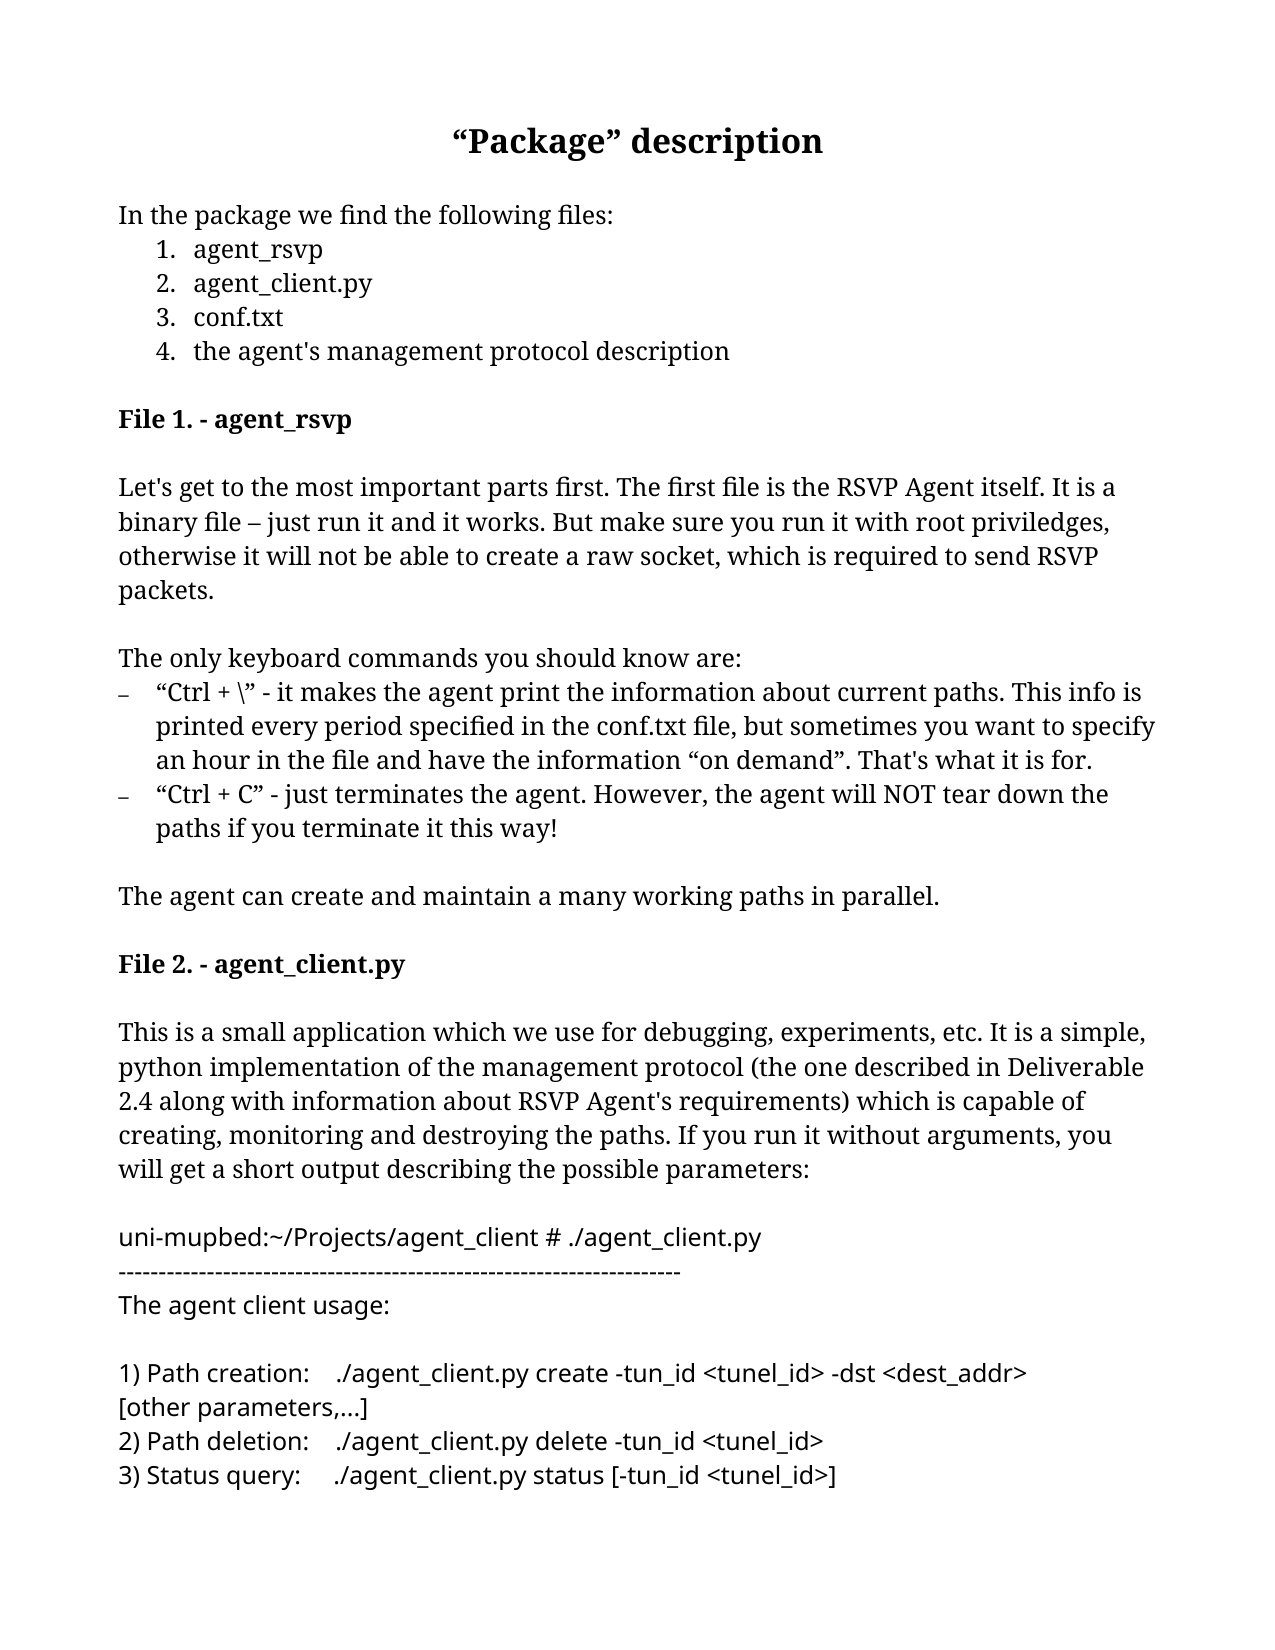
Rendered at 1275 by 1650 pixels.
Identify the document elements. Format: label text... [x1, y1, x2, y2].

list agent_rsvp [156, 232, 1157, 266]
list conf.txt [156, 300, 1157, 334]
list “Ctrl + \” - it makes the agent print the information about current paths. This info is printed every period specified in the conf.txt file, but sometimes you want to specify an hour in the file and have the information “on demand”. That's what it is for. [118, 674, 1157, 777]
text File 1. - agent_rsvp [118, 402, 1157, 436]
text uni-mupbed:~/Projects/agent_client # ./agent_client.py [118, 1219, 1157, 1253]
text In the package we find the following files: [118, 198, 1157, 232]
text This is a small application which we use for debugging, experiments, etc. It is a simple, python implementation of the management protocol (the one described in Deliverable 2.4 along with information about RSVP Agent's requirements) which is capable of creating, monitoring and destroying the paths. If you run it without arguments, you will get a short output describing the possible parameters: [118, 1015, 1157, 1185]
text ---------------------------------------------------------------------- [118, 1253, 1157, 1288]
text “Package” description [118, 118, 1157, 163]
text The agent client usage: [118, 1288, 1157, 1322]
text The only keyboard commands you should know are: [118, 640, 1157, 674]
list the agent's management protocol description [156, 334, 1157, 368]
list “Ctrl + C” - just terminates the agent. However, the agent will NOT tear down the paths if you terminate it this way! [118, 777, 1157, 845]
text 2) Path deletion: ./agent_client.py delete -tun_id <tunel_id> [118, 1424, 1157, 1458]
text 1) Path creation: ./agent_client.py create -tun_id <tunel_id> -dst <dest_addr> [other parameters,...] [118, 1356, 1157, 1424]
text 3) Status query: ./agent_client.py status [-tun_id <tunel_id>] [118, 1458, 1157, 1492]
text Let's get to the most important parts first. The first file is the RSVP Agent itself. It is a binary file – just run it and it works. But make sure you run it with root priviledges, otherwise it will not be able to create a raw socket, which is required to send RSVP packets. [118, 470, 1157, 606]
text The agent can create and maintain a many working paths in parallel. [118, 879, 1157, 913]
text File 2. - agent_client.py [118, 947, 1157, 981]
list agent_client.py [156, 266, 1157, 300]
